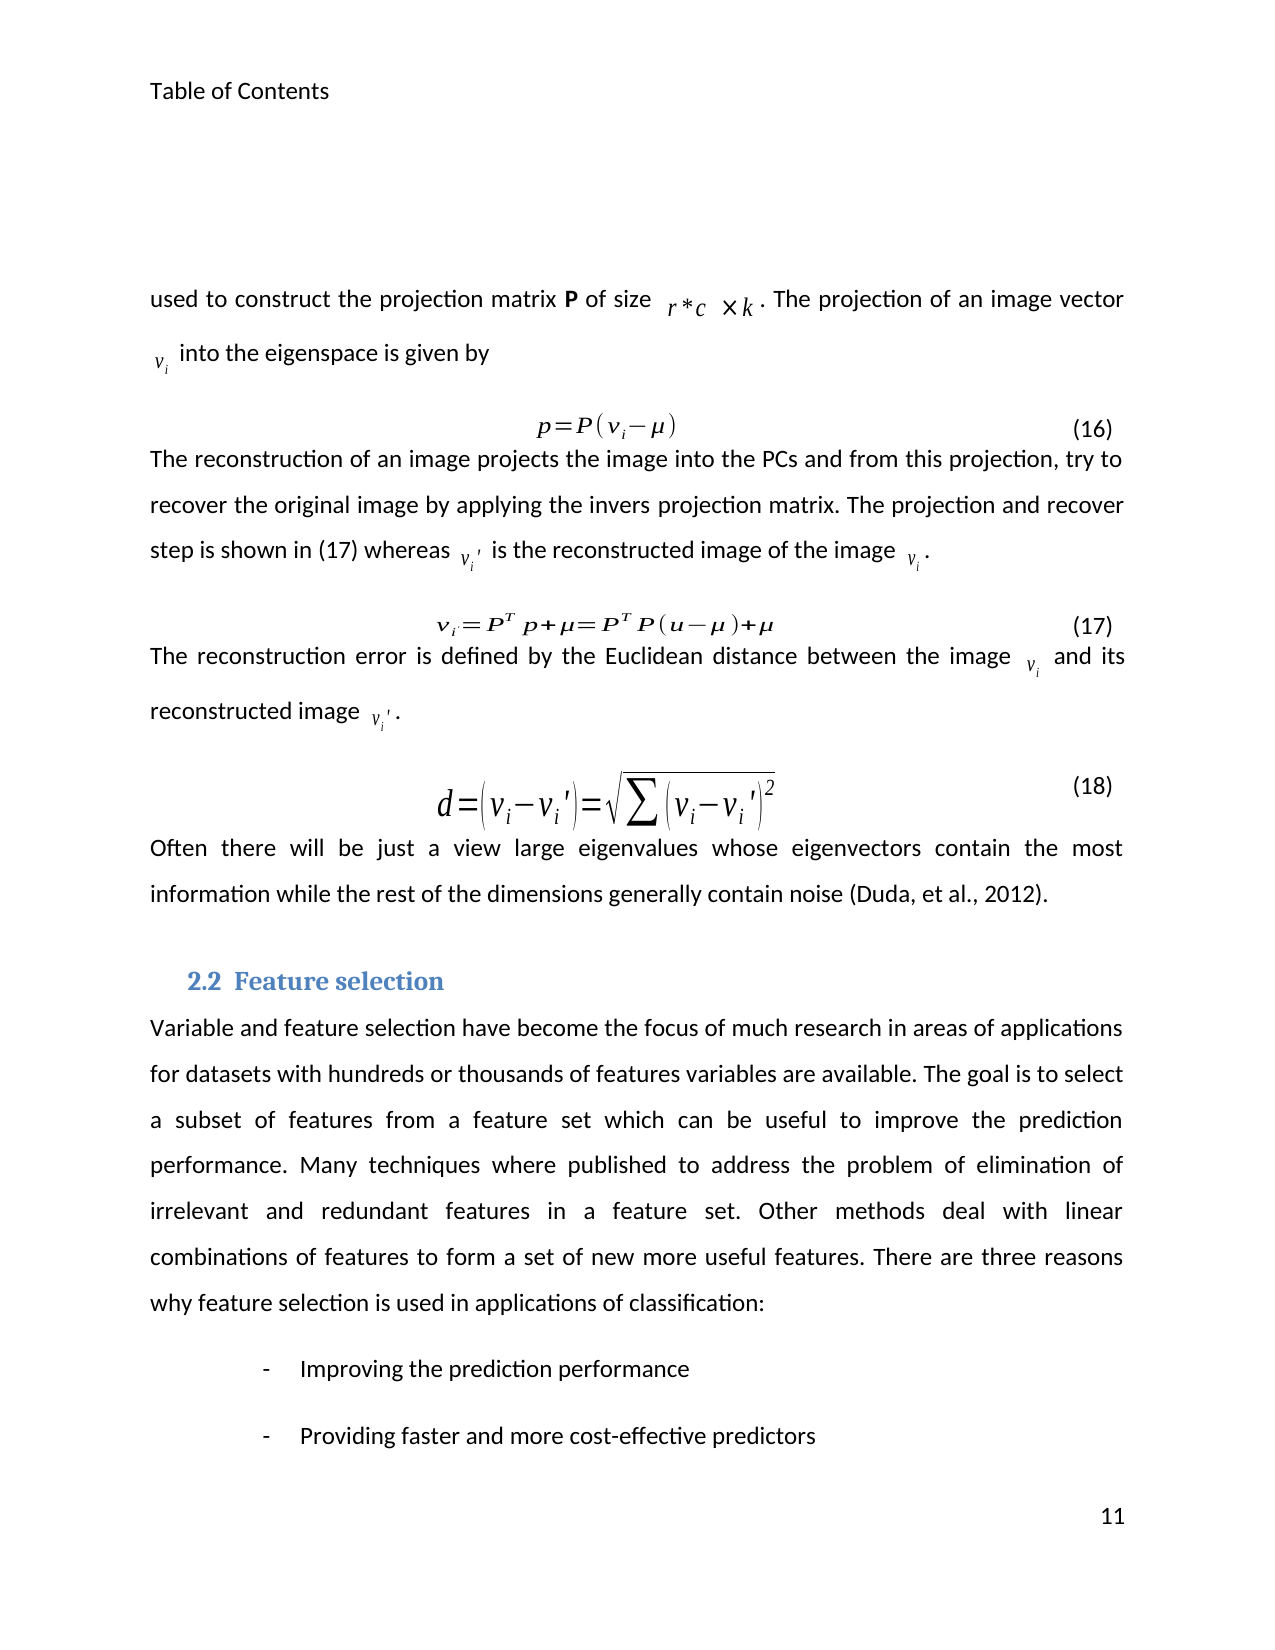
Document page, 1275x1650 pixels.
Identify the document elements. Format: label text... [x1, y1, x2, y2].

text The reconstruction error is defined by the Euclidean distance between the image and its reconstructed image. [150, 640, 1125, 734]
table_header [150, 413, 1061, 443]
table_header [150, 610, 1061, 640]
text used to construct the projection matrix P of size. The projection of an image vector into the eigenspace is given by [150, 283, 1125, 377]
table_header (18) [1061, 770, 1147, 832]
text Variable and feature selection have become the focus of much research in areas of applications for datasets with hundreds or thousands of features variables are available. The goal is to select a subset of features from a feature set which can be useful to improve the prediction performance. Many techniques where published to address the problem of elimination of irrelevant and redundant features in a feature set. Other methods deal with linear combinations of features to form a set of new more useful features. There are three reasons why feature selection is used in applications of classification: [150, 1012, 1125, 1317]
text The reconstruction of an image projects the image into the PCs and from this projection, try to recover the original image by applying the invers projection matrix. The projection and recover step is shown in (17) whereas is the reconstructed image of the image. [150, 443, 1125, 574]
table_header (16) [1061, 413, 1147, 443]
text Often there will be just a view large eigenvalues whose eigenvectors contain the most information while the rest of the dimensions generally contain noise (Duda, et al., 2012). [150, 832, 1125, 909]
table_header (17) [1061, 610, 1147, 640]
list Providing faster and more cost-effective predictors [262, 1420, 1125, 1450]
table_header [150, 770, 1061, 832]
list Improving the prediction performance [262, 1353, 1125, 1384]
subtitle Feature selection [187, 966, 1125, 997]
